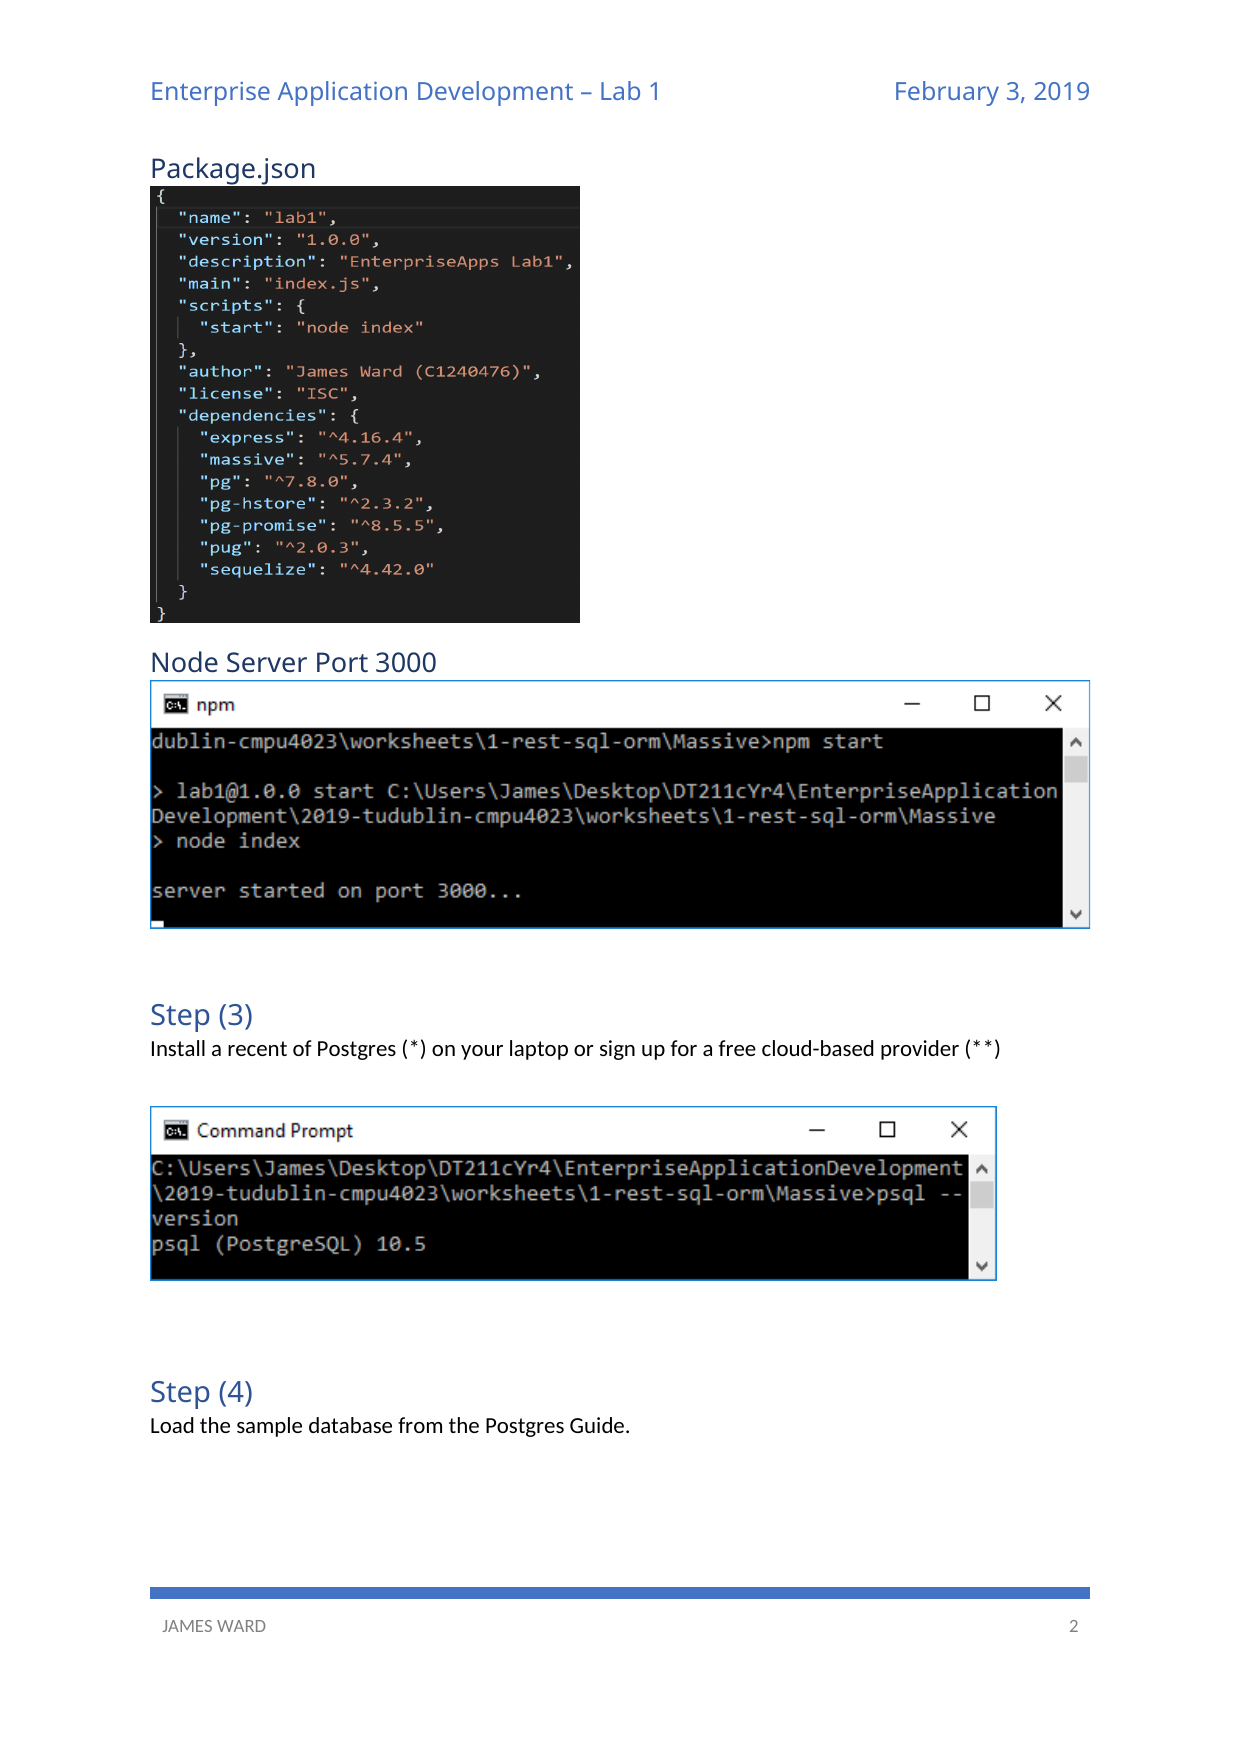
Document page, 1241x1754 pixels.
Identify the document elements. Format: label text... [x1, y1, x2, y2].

subtitle Step (3) [150, 994, 1090, 1034]
text Install a recent of Postgres (*) on your laptop or sign up for a free cloud-based provider (**) [150, 1034, 1090, 1062]
text Load the sample database from the Postgres Guide. [150, 1411, 1090, 1439]
subtitle Package.json [150, 150, 1090, 187]
subtitle Node Server Port 3000 [150, 644, 1090, 680]
subtitle Step (4) [150, 1371, 1090, 1411]
